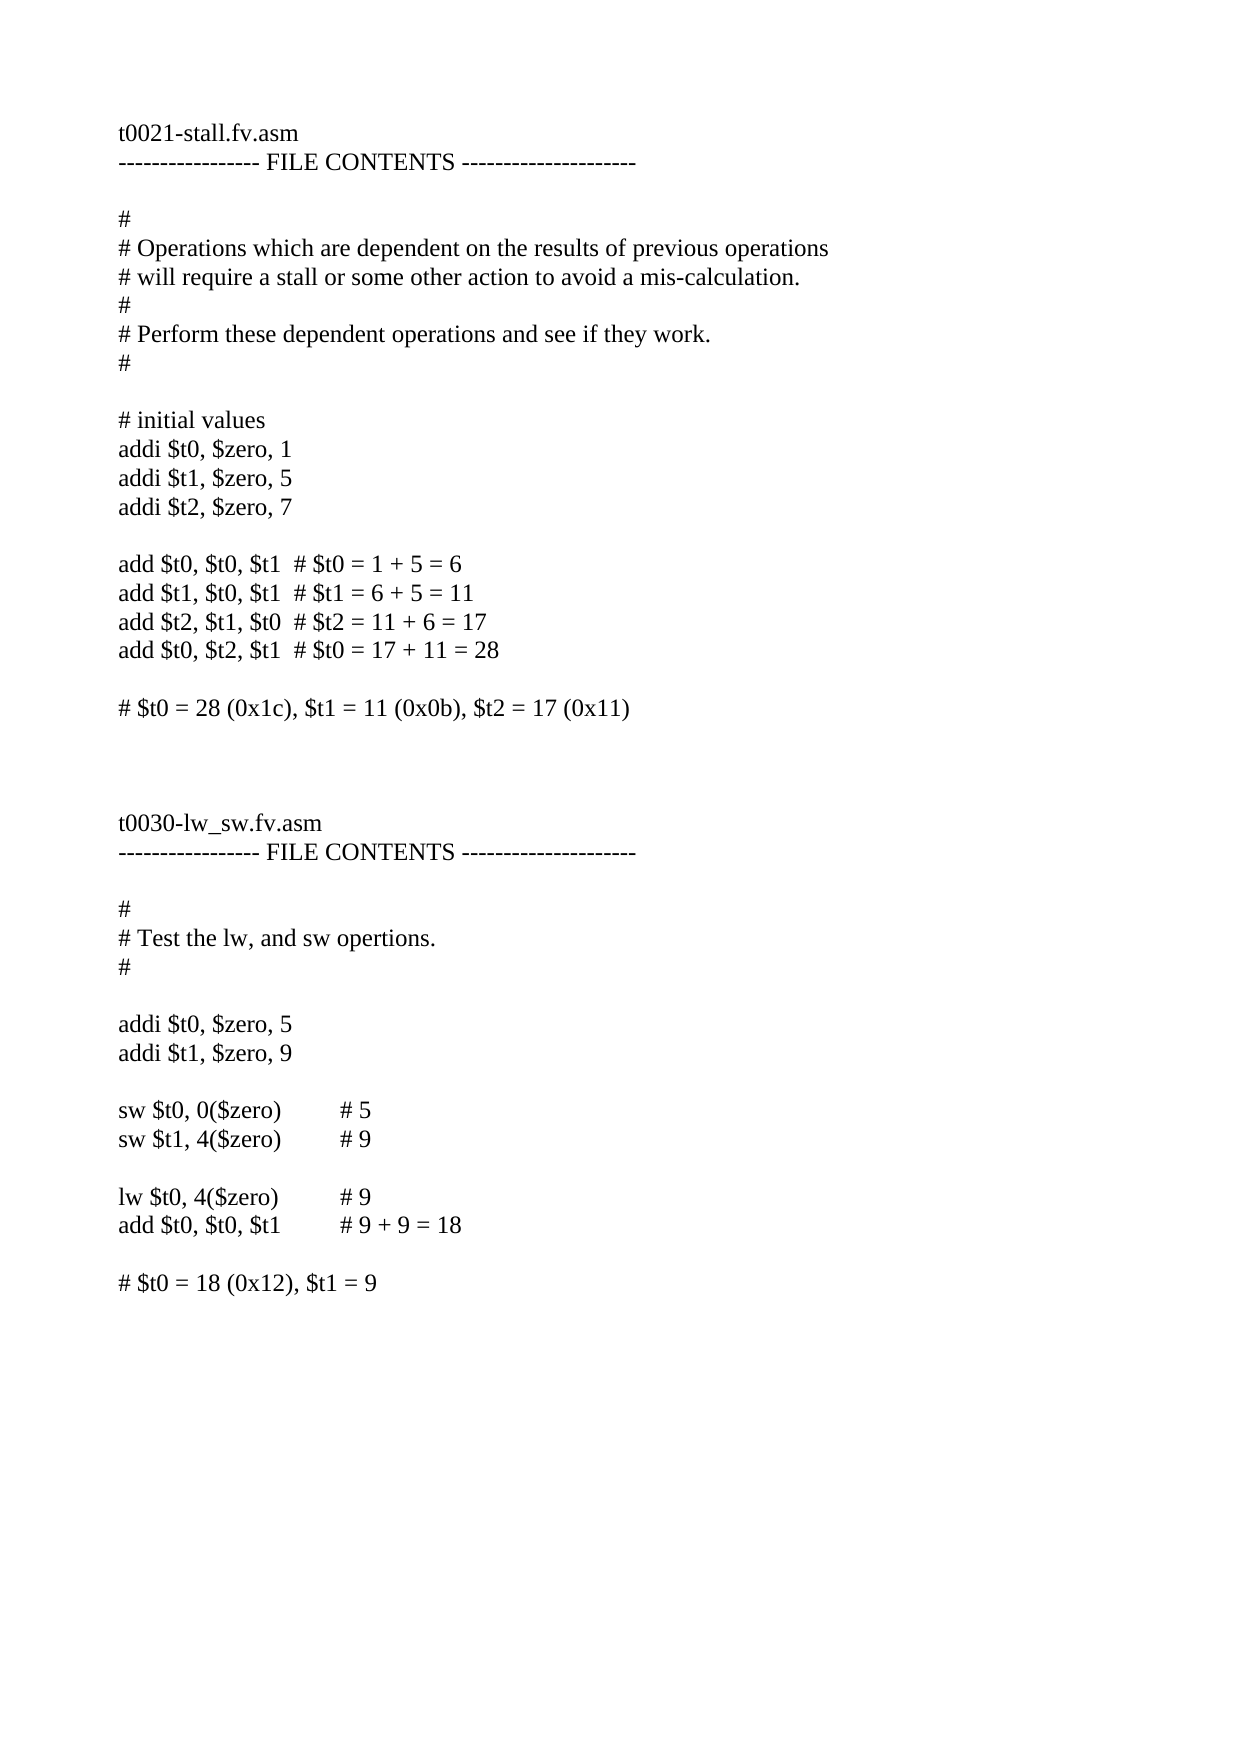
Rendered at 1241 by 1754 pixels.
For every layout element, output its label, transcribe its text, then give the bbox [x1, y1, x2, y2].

text # initial values [118, 406, 1122, 434]
text add $t0, $t2, $t1 # $t0 = 17 + 11 = 28 [118, 636, 1122, 664]
text # [118, 952, 1122, 981]
text # Test the lw, and sw opertions. [118, 923, 1122, 952]
text t0030-lw_sw.fv.asm [118, 808, 1122, 837]
text addi $t0, $zero, 5 [118, 1009, 1122, 1038]
text # Operations which are dependent on the results of previous operations [118, 233, 1122, 262]
text addi $t1, $zero, 5 [118, 463, 1122, 492]
text sw $t1, 4($zero) # 9 [118, 1124, 1122, 1153]
text addi $t1, $zero, 9 [118, 1038, 1122, 1067]
text add $t2, $t1, $t0 # $t2 = 11 + 6 = 17 [118, 607, 1122, 636]
text # will require a stall or some other action to avoid a mis-calculation. [118, 262, 1122, 291]
text sw $t0, 0($zero) # 5 [118, 1096, 1122, 1124]
text addi $t2, $zero, 7 [118, 492, 1122, 521]
text ----------------- FILE CONTENTS --------------------- [118, 147, 1122, 176]
text t0021-stall.fv.asm [118, 118, 1122, 147]
text # $t0 = 18 (0x12), $t1 = 9 [118, 1268, 1122, 1297]
text lw $t0, 4($zero) # 9 [118, 1182, 1122, 1211]
text # $t0 = 28 (0x1c), $t1 = 11 (0x0b), $t2 = 17 (0x11) [118, 693, 1122, 722]
text add $t1, $t0, $t1 # $t1 = 6 + 5 = 11 [118, 578, 1122, 607]
text ----------------- FILE CONTENTS --------------------- [118, 837, 1122, 866]
text # [118, 204, 1122, 233]
text # Perform these dependent operations and see if they work. [118, 319, 1122, 348]
text addi $t0, $zero, 1 [118, 434, 1122, 463]
text add $t0, $t0, $t1 # 9 + 9 = 18 [118, 1211, 1122, 1239]
text # [118, 894, 1122, 923]
text add $t0, $t0, $t1 # $t0 = 1 + 5 = 6 [118, 549, 1122, 578]
text # [118, 348, 1122, 377]
text # [118, 291, 1122, 319]
